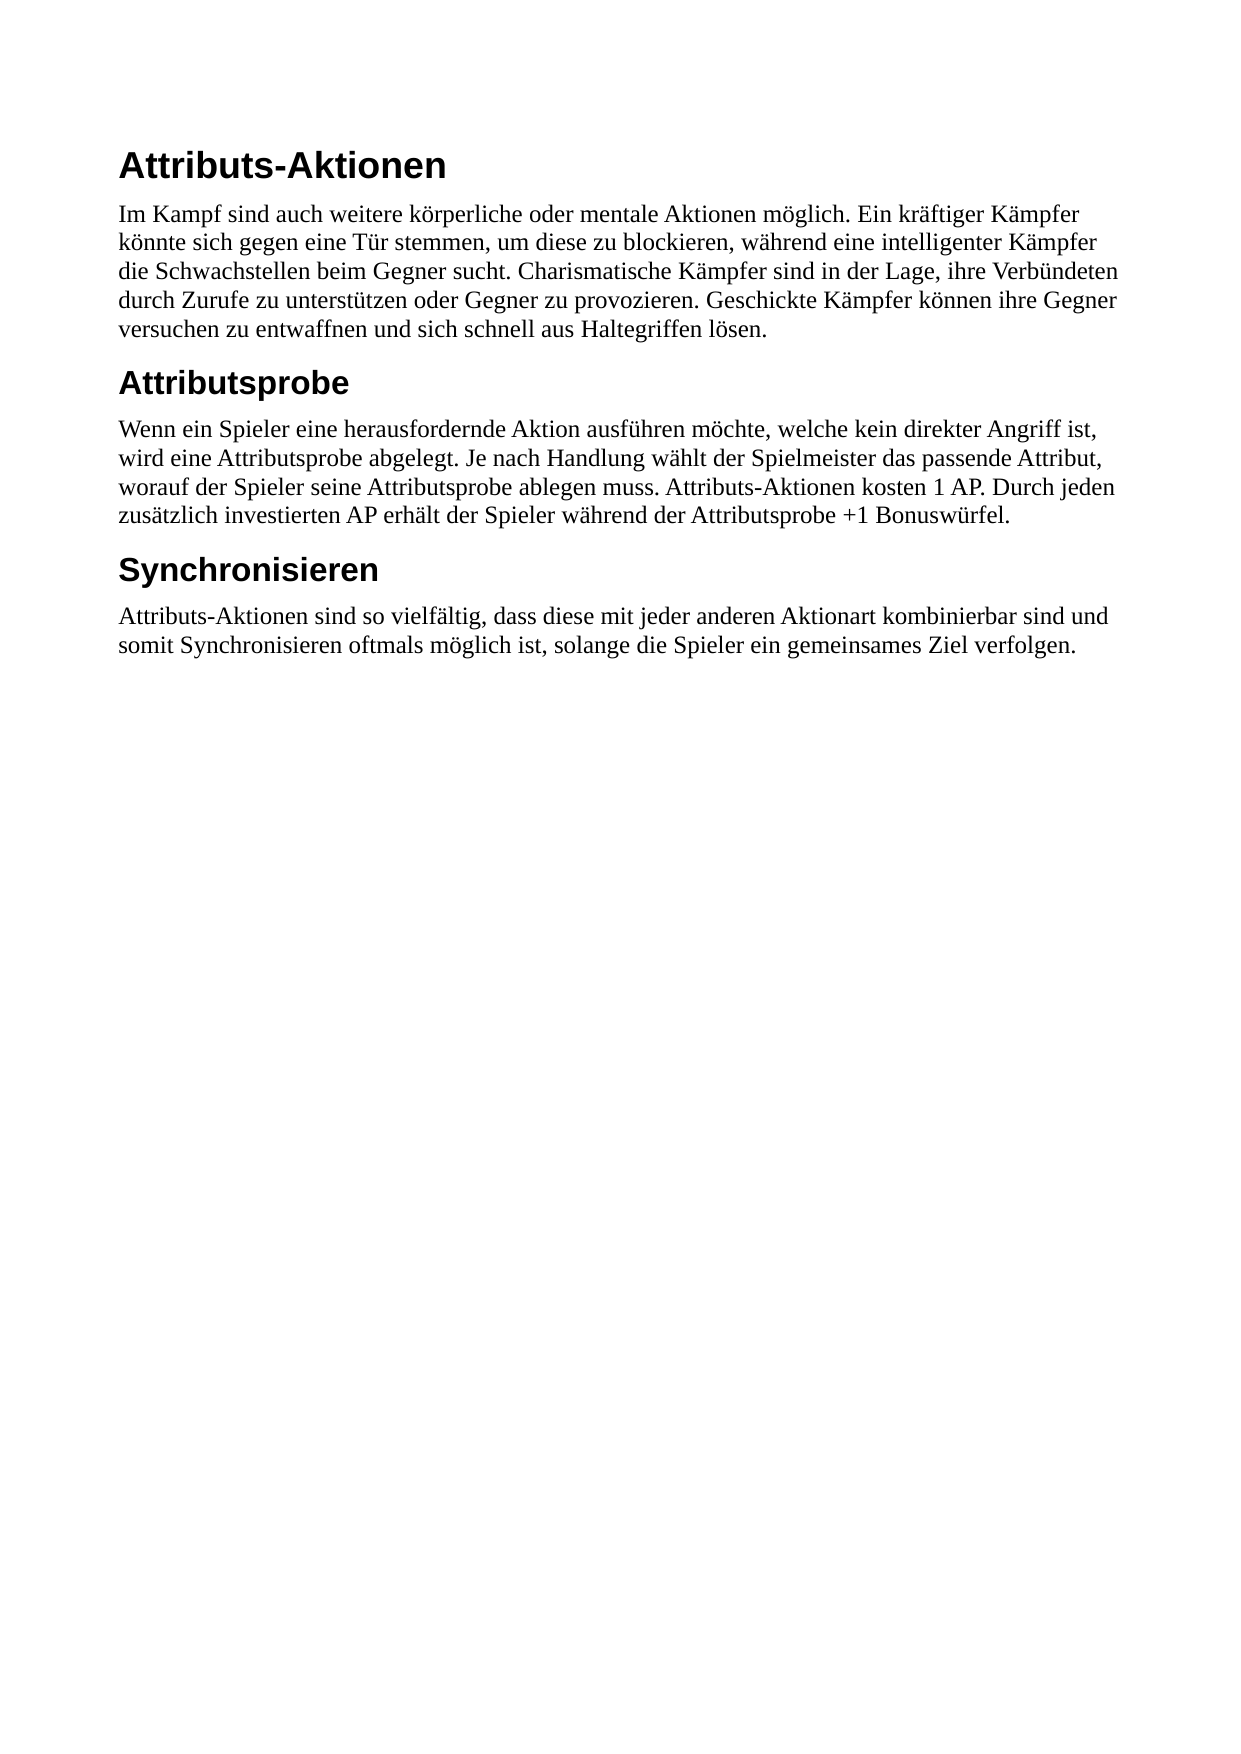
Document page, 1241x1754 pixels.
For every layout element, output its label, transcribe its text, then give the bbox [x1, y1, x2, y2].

text Im Kampf sind auch weitere körperliche oder mentale Aktionen möglich. Ein kräftiger Kämpfer könnte sich gegen eine Tür stemmen, um diese zu blockieren, während eine intelligenter Kämpfer die Schwachstellen beim Gegner sucht. Charismatische Kämpfer sind in der Lage, ihre Verbündeten durch Zurufe zu unterstützen oder Gegner zu provozieren. Geschickte Kämpfer können ihre Gegner versuchen zu entwaffnen und sich schnell aus Haltegriffen lösen. [118, 199, 1122, 342]
subtitle Synchronisieren [118, 550, 1122, 588]
text Attributs-Aktionen sind so vielfältig, dass diese mit jeder anderen Aktionart kombinierbar sind und somit Synchronisieren oftmals möglich ist, solange die Spieler ein gemeinsames Ziel verfolgen. [118, 601, 1122, 658]
subtitle Attributs-Aktionen [118, 143, 1122, 186]
text Wenn ein Spieler eine herausfordernde Aktion ausführen möchte, welche kein direkter Angriff ist, wird eine Attributsprobe abgelegt. Je nach Handlung wählt der Spielmeister das passende Attribut, worauf der Spieler seine Attributsprobe ablegen muss. Attributs-Aktionen kosten 1 AP. Durch jeden zusätzlich investierten AP erhält der Spieler während der Attributsprobe +1 Bonuswürfel. [118, 414, 1122, 529]
subtitle Attributsprobe [118, 363, 1122, 402]
